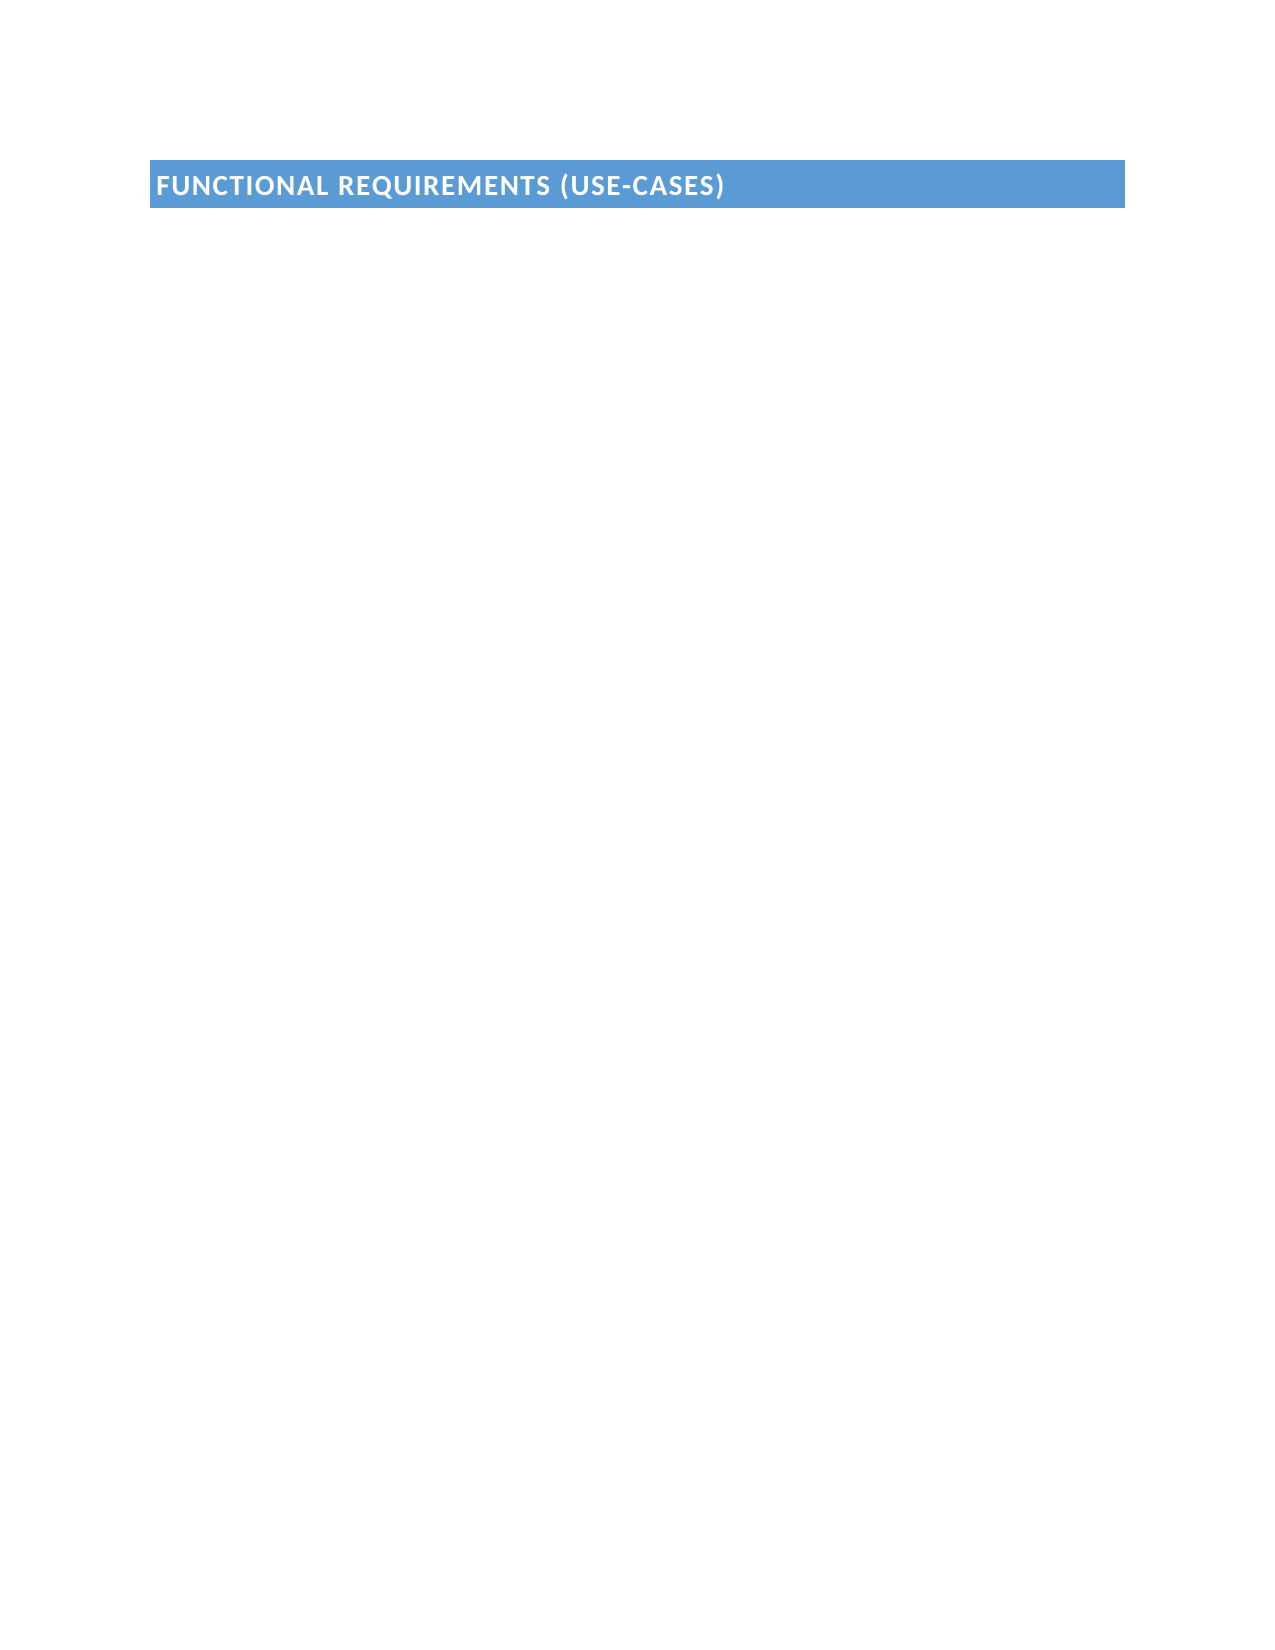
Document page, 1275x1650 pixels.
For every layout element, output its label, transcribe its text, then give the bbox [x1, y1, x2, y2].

subtitle Functional Requirements (use-cases) [156, 167, 1119, 202]
